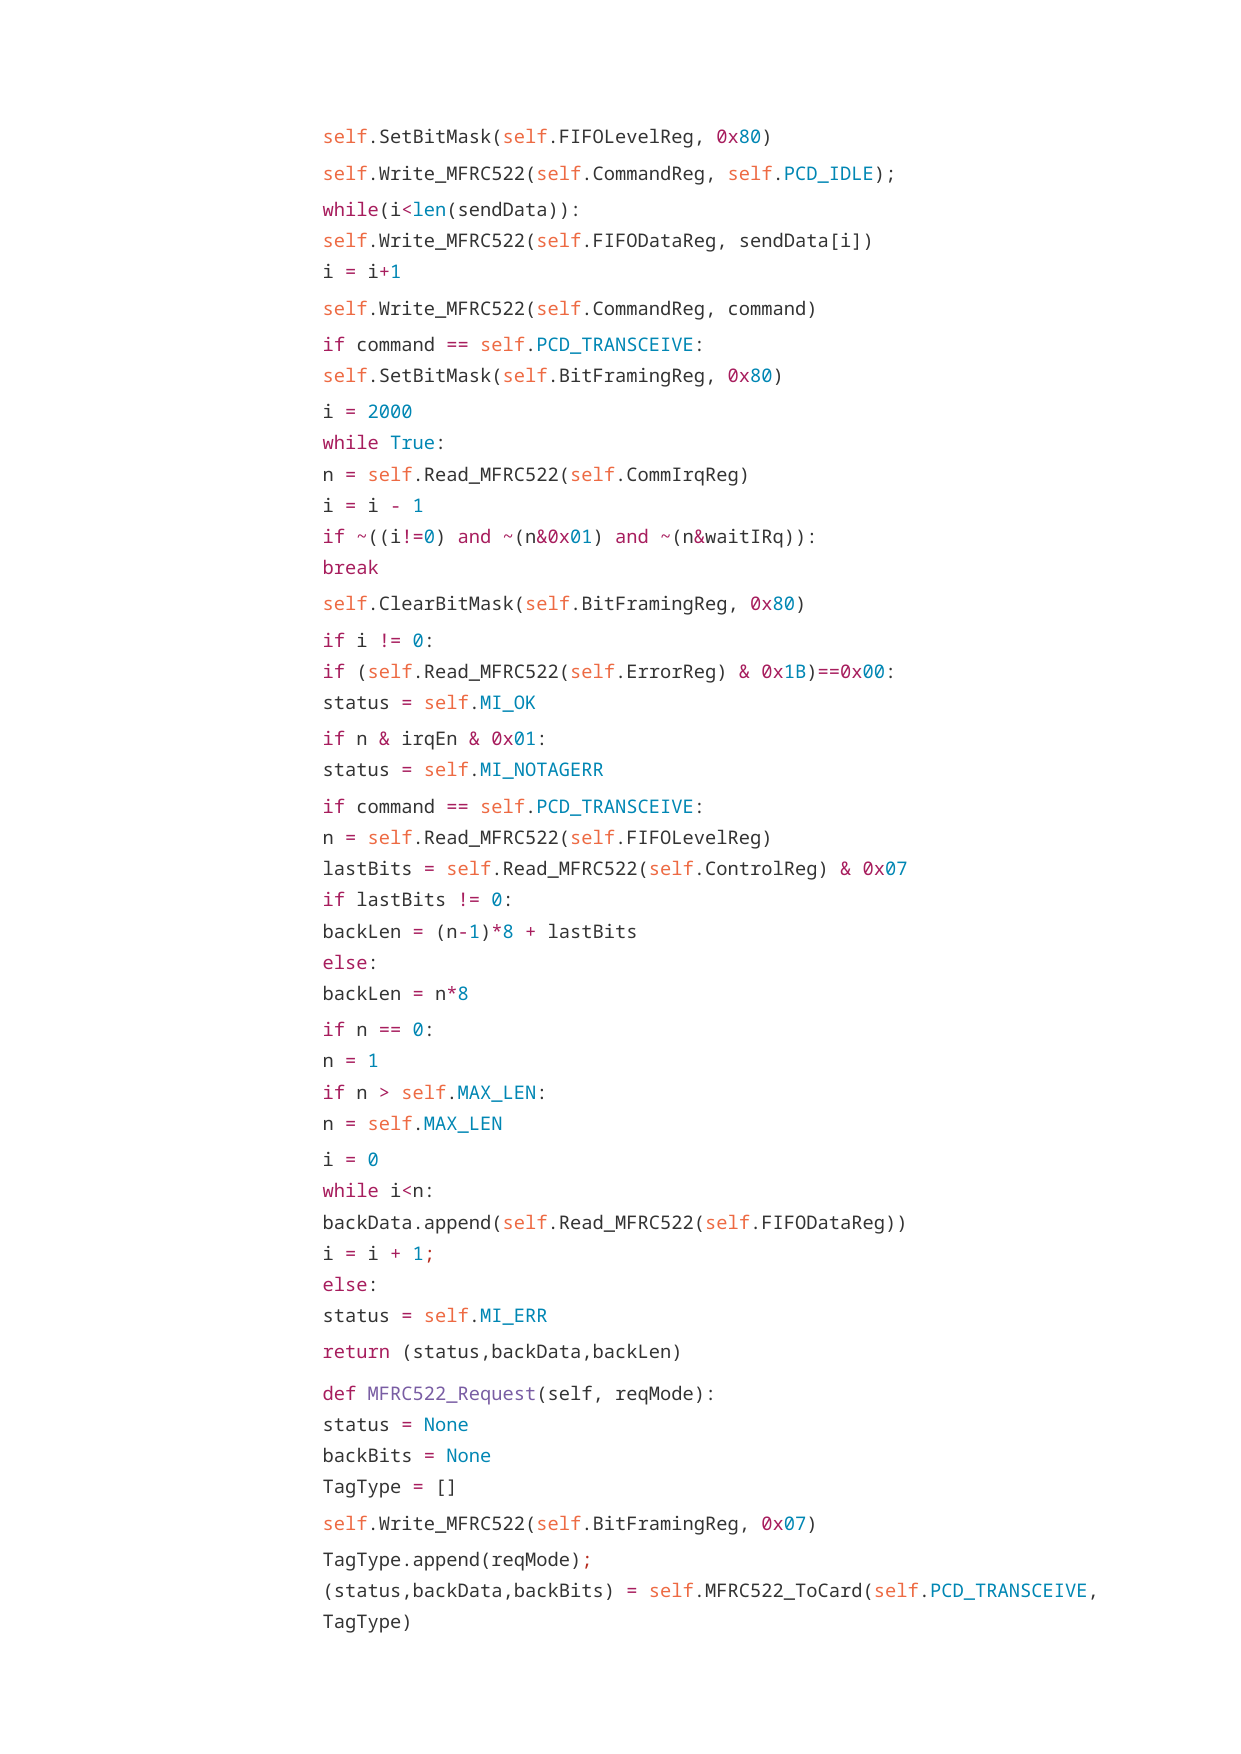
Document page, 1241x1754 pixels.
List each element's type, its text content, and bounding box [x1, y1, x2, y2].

table_cell [118, 1540, 322, 1571]
table_cell i = 0 [323, 1141, 1122, 1172]
table_cell [118, 1364, 322, 1369]
table_cell [323, 616, 1122, 621]
table_cell status = None [323, 1405, 1122, 1437]
table_cell self.SetBitMask(self.FIFOLevelReg, 0x80) [323, 118, 1122, 149]
table_cell [118, 1405, 322, 1437]
table_cell [118, 787, 322, 818]
table_cell [118, 1105, 322, 1136]
table_cell [118, 585, 322, 616]
table_cell [118, 1136, 322, 1141]
table_cell self.ClearBitMask(self.BitFramingReg, 0x80) [323, 585, 1122, 616]
table_cell [118, 1333, 322, 1364]
table_cell n = self.Read_MFRC522(self.CommIrqReg) [323, 455, 1122, 486]
table_cell lastBits = self.Read_MFRC522(self.ControlReg) & 0x07 [323, 850, 1122, 881]
table_cell [118, 653, 322, 684]
table_cell [118, 289, 322, 320]
table_cell [118, 1141, 322, 1172]
table_cell [118, 1266, 322, 1297]
table_cell n = self.Read_MFRC522(self.FIFOLevelReg) [323, 819, 1122, 850]
table_cell [118, 819, 322, 850]
table_cell i = i+1 [323, 253, 1122, 284]
table_cell [323, 1499, 1122, 1504]
table_cell self.Write_MFRC522(self.CommandReg, self.PCD_IDLE); [323, 154, 1122, 186]
table_cell [118, 912, 322, 943]
table_cell [323, 1328, 1122, 1333]
table_cell [118, 850, 322, 881]
table_cell [118, 580, 322, 585]
table_cell [323, 1535, 1122, 1540]
table_cell self.Write_MFRC522(self.BitFramingReg, 0x07) [323, 1504, 1122, 1535]
table_cell [118, 118, 322, 149]
table_cell [118, 715, 322, 720]
table_cell [118, 1571, 322, 1634]
table_cell [323, 715, 1122, 720]
table_cell [118, 1235, 322, 1266]
table_cell self.Write_MFRC522(self.CommandReg, command) [323, 289, 1122, 320]
table_cell while(i<len(sendData)): [323, 190, 1122, 222]
table_cell [118, 186, 322, 190]
table_cell [118, 549, 322, 580]
table_cell [118, 1042, 322, 1073]
table_cell [118, 944, 322, 975]
table_cell [118, 486, 322, 518]
table_cell else: [323, 944, 1122, 975]
table_cell [118, 424, 322, 455]
table_cell [118, 393, 322, 424]
table_cell [118, 684, 322, 715]
table_cell i = i + 1; [323, 1235, 1122, 1266]
table_cell [118, 154, 322, 186]
table_cell [118, 1499, 322, 1504]
table_cell [118, 1073, 322, 1104]
table_cell self.Write_MFRC522(self.FIFODataReg, sendData[i]) [323, 222, 1122, 253]
table_cell [323, 388, 1122, 393]
table_cell [118, 320, 322, 325]
table_cell [118, 518, 322, 549]
table_cell backLen = (n-1)*8 + lastBits [323, 912, 1122, 943]
table_cell n = 1 [323, 1042, 1122, 1073]
table_cell [118, 190, 322, 222]
table_cell [323, 1364, 1122, 1369]
table_cell [118, 1535, 322, 1540]
table_cell [118, 751, 322, 782]
table_cell [118, 1468, 322, 1499]
table_cell if ~((i!=0) and ~(n&0x01) and ~(n&waitIRq)): [323, 518, 1122, 549]
table_cell [118, 720, 322, 751]
table_cell status = self.MI_ERR [323, 1297, 1122, 1328]
table_cell if command == self.PCD_TRANSCEIVE: [323, 325, 1122, 356]
table_cell [118, 1006, 322, 1011]
table_cell [118, 149, 322, 154]
table_cell [118, 253, 322, 284]
table_cell return (status,backData,backLen) [323, 1333, 1122, 1364]
table_cell [323, 782, 1122, 787]
table_cell else: [323, 1266, 1122, 1297]
table_cell [118, 455, 322, 486]
table_cell [118, 1011, 322, 1042]
table_cell backBits = None [323, 1437, 1122, 1468]
table_cell [118, 356, 322, 388]
table_cell if command == self.PCD_TRANSCEIVE: [323, 787, 1122, 818]
table_cell self.SetBitMask(self.BitFramingReg, 0x80) [323, 356, 1122, 388]
table_cell [118, 1203, 322, 1234]
table_cell [323, 580, 1122, 585]
table_cell [118, 1369, 322, 1374]
table_cell [323, 149, 1122, 154]
table_cell [323, 284, 1122, 289]
table_cell if i != 0: [323, 621, 1122, 652]
table_cell [118, 1504, 322, 1535]
table_cell [118, 1374, 322, 1405]
table_cell [323, 1369, 1122, 1374]
table_cell i = 2000 [323, 393, 1122, 424]
table_cell [323, 1006, 1122, 1011]
table_cell [118, 621, 322, 652]
table_cell if (self.Read_MFRC522(self.ErrorReg) & 0x1B)==0x00: [323, 653, 1122, 684]
table_cell if lastBits != 0: [323, 881, 1122, 912]
table_cell [323, 186, 1122, 190]
table_cell [118, 284, 322, 289]
table_cell [323, 1136, 1122, 1141]
table_cell [118, 881, 322, 912]
table_cell backData.append(self.Read_MFRC522(self.FIFODataReg)) [323, 1203, 1122, 1234]
table_cell TagType = [] [323, 1468, 1122, 1499]
table_cell [118, 388, 322, 393]
table_cell if n == 0: [323, 1011, 1122, 1042]
table_cell (status,backData,backBits) = self.MFRC522_ToCard(self.PCD_TRANSCEIVE, TagType) [323, 1571, 1122, 1634]
table_cell [118, 616, 322, 621]
table_cell backLen = n*8 [323, 975, 1122, 1006]
table_cell TagType.append(reqMode); [323, 1540, 1122, 1571]
table_cell [118, 1328, 322, 1333]
table_cell def MFRC522_Request(self, reqMode): [323, 1374, 1122, 1405]
table_cell while True: [323, 424, 1122, 455]
table_cell [323, 320, 1122, 325]
table_cell break [323, 549, 1122, 580]
table_cell while i<n: [323, 1172, 1122, 1203]
table_cell if n > self.MAX_LEN: [323, 1073, 1122, 1104]
table_cell i = i - 1 [323, 486, 1122, 518]
table_cell [118, 782, 322, 787]
table_cell [118, 325, 322, 356]
table_cell [118, 1437, 322, 1468]
table_cell n = self.MAX_LEN [323, 1105, 1122, 1136]
table_cell [118, 975, 322, 1006]
table_cell status = self.MI_OK [323, 684, 1122, 715]
table_cell if n & irqEn & 0x01: [323, 720, 1122, 751]
table_cell status = self.MI_NOTAGERR [323, 751, 1122, 782]
table_cell [118, 1172, 322, 1203]
table_cell [118, 222, 322, 253]
table_cell [118, 1297, 322, 1328]
